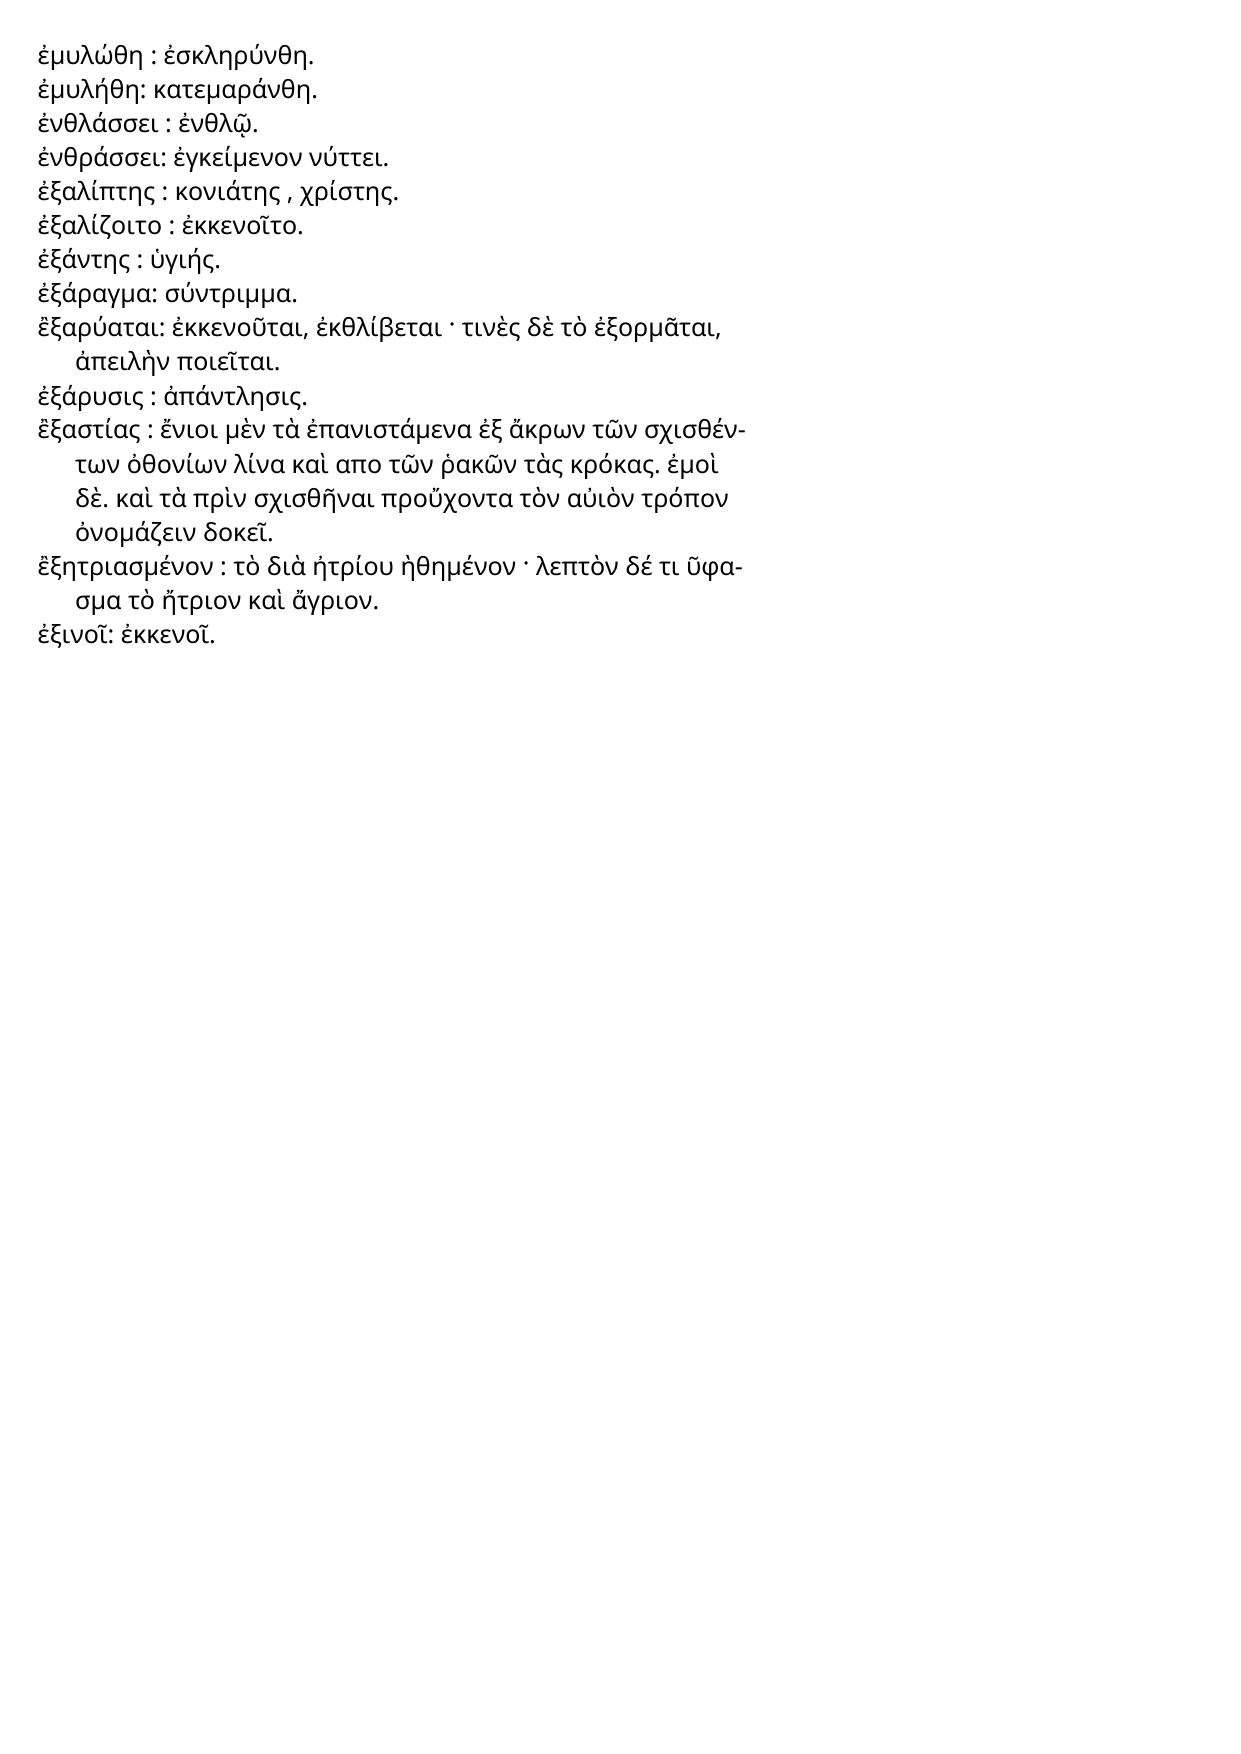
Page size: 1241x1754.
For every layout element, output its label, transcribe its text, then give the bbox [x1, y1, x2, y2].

text ἐξάντης : ὑγιής. [37, 242, 1203, 276]
text ἒξαστίας : ἔνιοι μὲν τὰ ἐπανιστάμενα ἐξ ἄκρων τῶν σχισθέν- των ὀθονίων λίνα καὶ απο τῶν ῥακῶν τὰς κρόκας. ἐμοὶ δὲ. καὶ τὰ πρὶν σχισθῆναι προὔχοντα τὸν αὐιὸν τρόπον ὀνομάζειν δοκεῖ. [37, 412, 1203, 548]
text ἒξητριασμένον : τὸ διὰ ἠτρίου ὴθημένον · λεπτὸν δέ τι ῦφα- σμα τὸ ἤτριον καὶ ἄγριον. [37, 548, 1203, 617]
text ἐξαλίζοιτο : ἐκκενοῖτο. [37, 208, 1203, 242]
text ἐμυλήθη: κατεμαράνθη. [37, 72, 1203, 106]
text ἐξάρυσις : ἀπάντλησις. [37, 378, 1203, 412]
text ἐνθλάσσει : ἐνθλῷ. [37, 106, 1203, 140]
text ἐξινοῖ: ἐκκενοῖ. [37, 617, 1203, 651]
text ἐξάραγμα: σύντριμμα. [37, 276, 1203, 310]
text ἒξαρύαται: ἐκκενοῦται, ἐκθλίβεται · τινὲς δὲ τὸ ἐξορμᾶται, ἀπειλὴν ποιεῖται. [37, 310, 1203, 378]
text ἐμυλώθη : ἐσκληρύνθη. [37, 37, 1203, 72]
text ἐνθράσσει: ἐγκείμενον νύττει. [37, 140, 1203, 174]
text ἐξαλίπτης : κονιάτης , χρίστης. [37, 174, 1203, 208]
